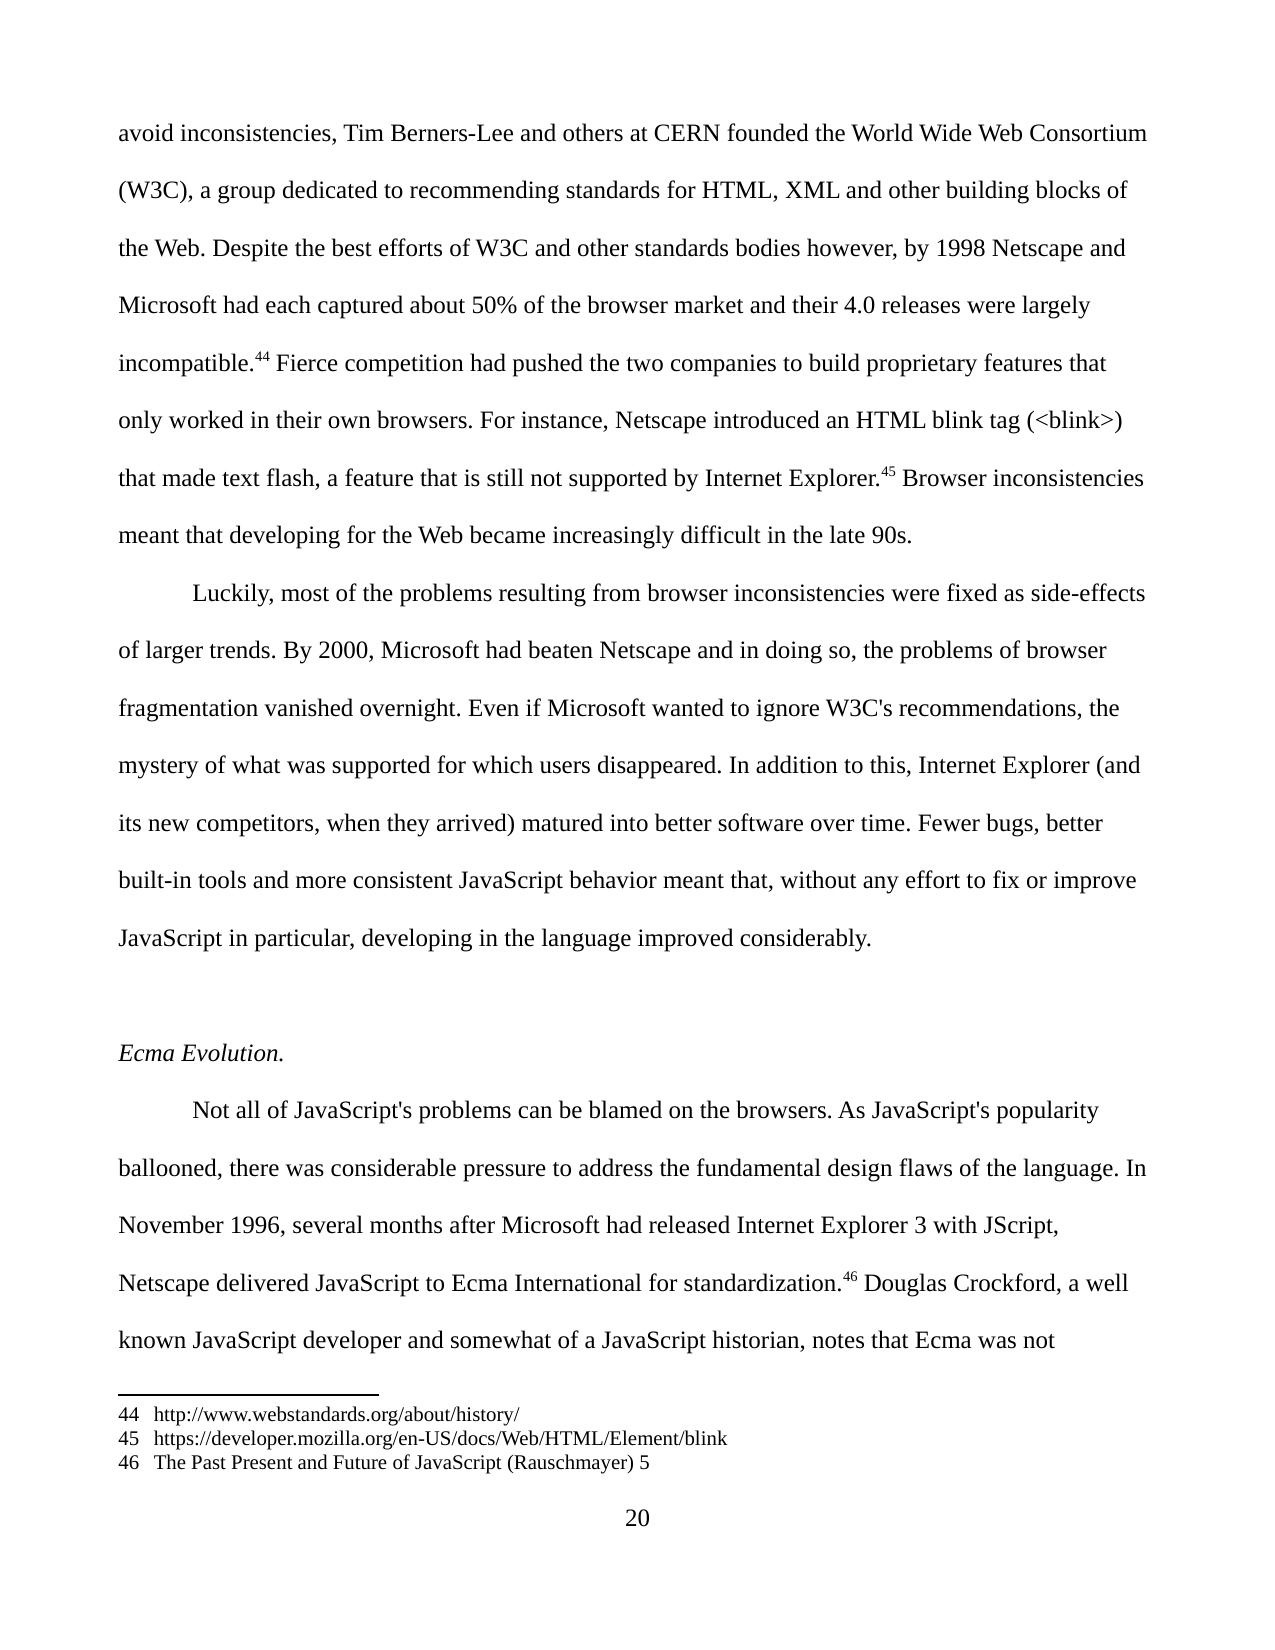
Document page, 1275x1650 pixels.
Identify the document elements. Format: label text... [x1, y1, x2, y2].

text avoid inconsistencies, Tim Berners-Lee and others at CERN founded the World Wide Web Consortium (W3C), a group dedicated to recommending standards for HTML, XML and other building blocks of the Web. Despite the best efforts of W3C and other standards bodies however, by 1998 Netscape and Microsoft had each captured about 50% of the browser market and their 4.0 releases were largely incompatible. Fierce competition had pushed the two companies to build proprietary features that only worked in their own browsers. For instance, Netscape introduced an HTML blink tag (<blink>) that made text flash, a feature that is still not supported by Internet Explorer. Browser inconsistencies meant that developing for the Web became increasingly difficult in the late 90s. [118, 118, 1157, 549]
text The Past Present and Future of JavaScript (Rauschmayer) 5 [118, 1449, 1157, 1474]
text Not all of JavaScript's problems can be blamed on the browsers. As JavaScript's popularity ballooned, there was considerable pressure to address the fundamental design flaws of the language. In November 1996, several months after Microsoft had released Internet Explorer 3 with JScript, Netscape delivered JavaScript to Ecma International for standardization. Douglas Crockford, a well known JavaScript developer and somewhat of a JavaScript historian, notes that Ecma was not [118, 1096, 1157, 1354]
text https://developer.mozilla.org/en-US/docs/Web/HTML/Element/blink [118, 1426, 1157, 1449]
text Luckily, most of the problems resulting from browser inconsistencies were fixed as side-effects of larger trends. By 2000, Microsoft had beaten Netscape and in doing so, the problems of browser fragmentation vanished overnight. Even if Microsoft wanted to ignore W3C's recommendations, the mystery of what was supported for which users disappeared. In addition to this, Internet Explorer (and its new competitors, when they arrived) matured into better software over time. Fewer bugs, better built-in tools and more consistent JavaScript behavior meant that, without any effort to fix or improve JavaScript in particular, developing in the language improved considerably. [118, 578, 1157, 952]
text Ecma Evolution. [118, 1038, 1157, 1067]
text http://www.webstandards.org/about/history/ [118, 1401, 1157, 1426]
